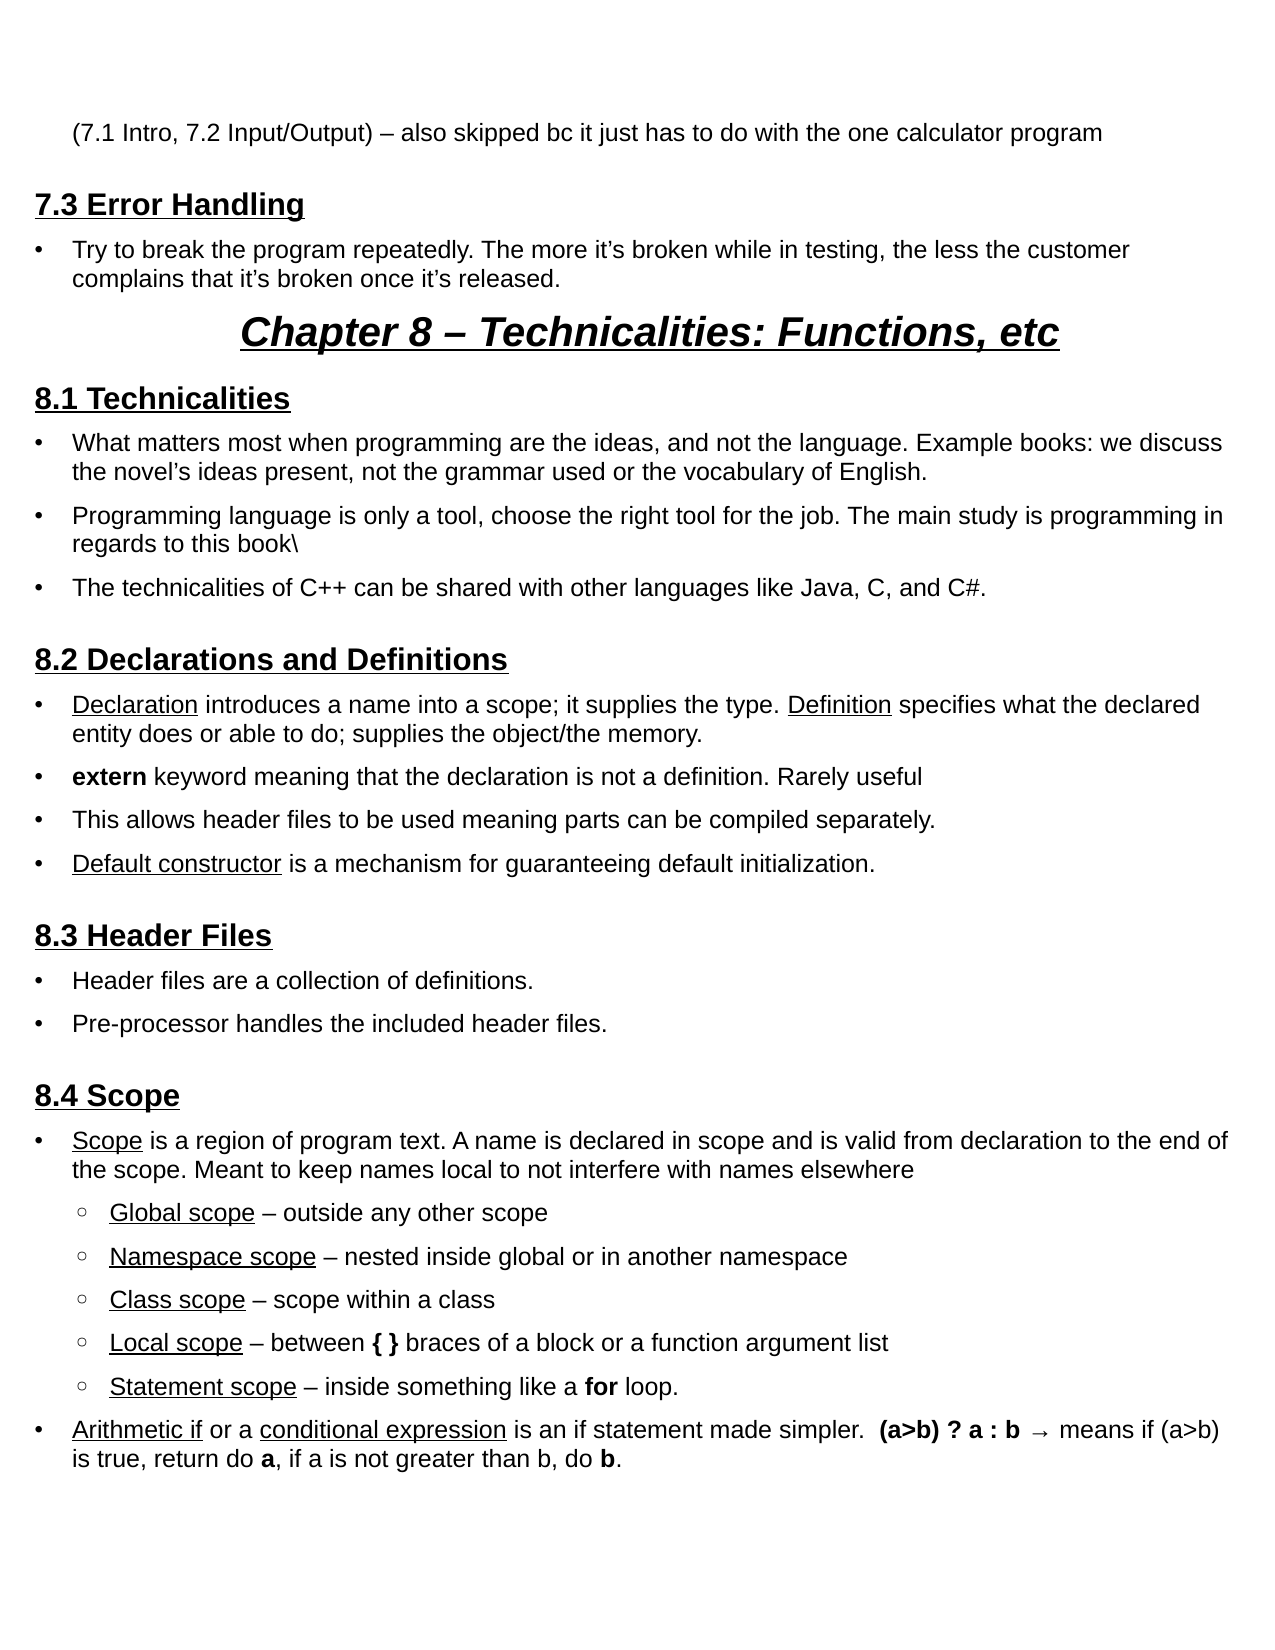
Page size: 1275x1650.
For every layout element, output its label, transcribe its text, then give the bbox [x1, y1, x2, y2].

list Try to break the program repeatedly. The more it’s broken while in testing, the less the customer complains that it’s broken once it’s released. [34, 235, 1232, 292]
subtitle 8.2 Declarations and Definitions [34, 641, 1232, 677]
list Chapter 8 – Technicalities: Functions, etc [34, 307, 1232, 355]
list Local scope – between { } braces of a block or a function argument list [72, 1328, 1232, 1357]
list Header files are a collection of definitions. [34, 966, 1232, 994]
list Namespace scope – nested inside global or in another namespace [72, 1242, 1232, 1270]
subtitle 8.3 Header Files [34, 917, 1232, 953]
list Scope is a region of program text. A name is declared in scope and is valid from declaration to the end of the scope. Meant to keep names local to not interfere with names elsewhere [34, 1126, 1232, 1183]
subtitle 8.1 Technicalities [34, 380, 1232, 416]
list Statement scope – inside something like a for loop. [72, 1372, 1232, 1401]
subtitle 8.4 Scope [34, 1077, 1232, 1113]
list Global scope – outside any other scope [72, 1198, 1232, 1227]
list Arithmetic if or a conditional expression is an if statement made simpler. (a>b) ? a : b → means if (a>b) is true, return do a, if a is not greater than b, do b. [34, 1415, 1232, 1473]
list Default constructor is a mechanism for guaranteeing default initialization. [34, 849, 1232, 878]
list Programming language is only a tool, choose the right tool for the job. The main study is programming in regards to this book\ [34, 501, 1232, 558]
list This allows header files to be used meaning parts can be compiled separately. [34, 805, 1232, 834]
list What matters most when programming are the ideas, and not the language. Example books: we discuss the novel’s ideas present, not the grammar used or the vocabulary of English. [34, 428, 1232, 486]
list Class scope – scope within a class [72, 1285, 1232, 1314]
list Declaration introduces a name into a scope; it supplies the type. Definition specifies what the declared entity does or able to do; supplies the object/the memory. [34, 690, 1232, 747]
list extern keyword meaning that the declaration is not a definition. Rarely useful [34, 762, 1232, 791]
list The technicalities of C++ can be shared with other languages like Java, C, and C#. [34, 573, 1232, 602]
list Pre-processor handles the included header files. [34, 1009, 1232, 1038]
list (7.1 Intro, 7.2 Input/Output) – also skipped bc it just has to do with the one calculator program [34, 118, 1232, 147]
subtitle 7.3 Error Handling [34, 186, 1232, 222]
